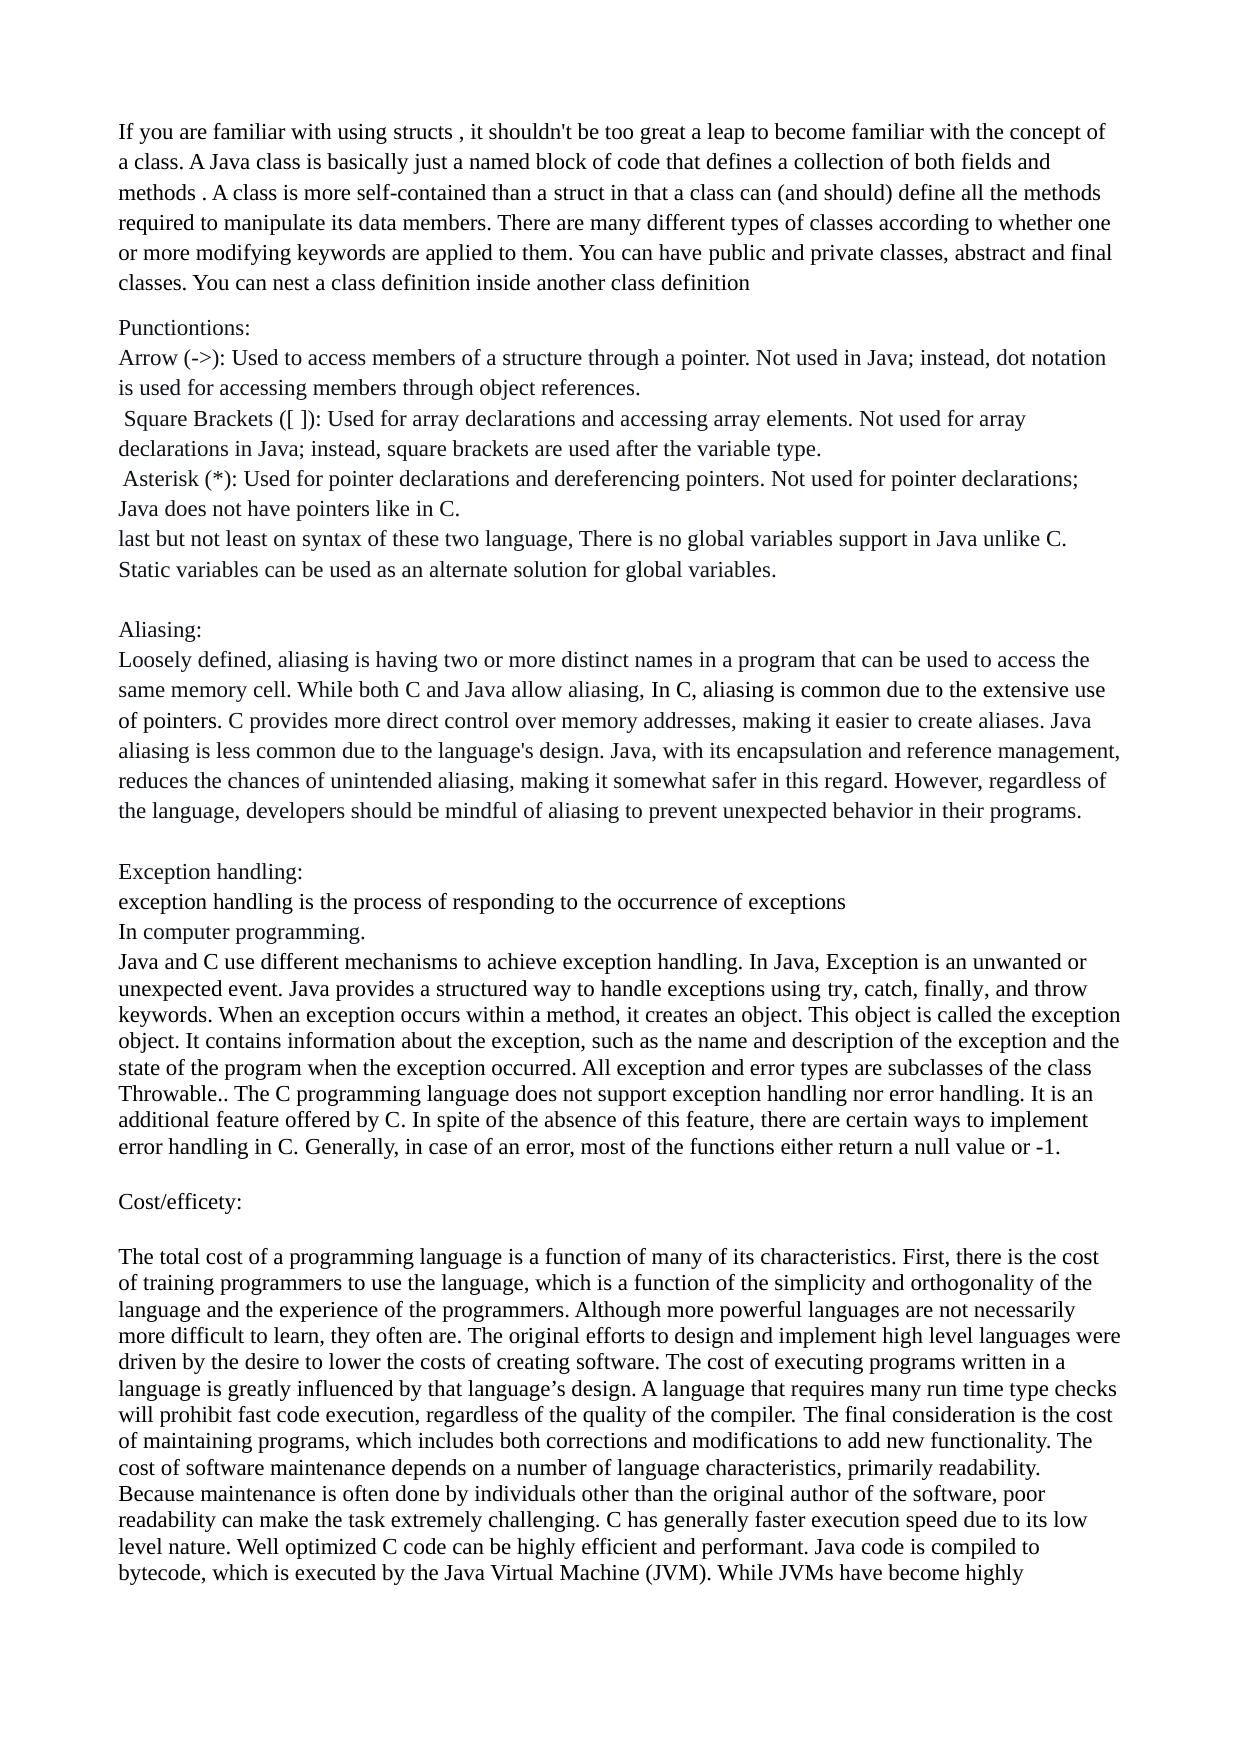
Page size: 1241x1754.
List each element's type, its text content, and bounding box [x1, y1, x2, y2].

text Cost/efficety: [118, 1188, 1122, 1214]
text Aliasing: [118, 616, 1122, 642]
text Loosely defined, aliasing is having two or more distinct names in a program that can be used to access the same memory cell. While both C and Java allow aliasing, In C, aliasing is common due to the extensive use of pointers. C provides more direct control over memory addresses, making it easier to create aliases. Java aliasing is less common due to the language's design. Java, with its encapsulation and reference management, reduces the chances of unintended aliasing, making it somewhat safer in this regard. However, regardless of the language, developers should be mindful of aliasing to prevent unexpected behavior in their programs. [118, 646, 1122, 824]
text If you are familiar with using structs , it shouldn't be too great a leap to become familiar with the concept of a class. A Java class is basically just a named block of code that defines a collection of both fields and methods . A class is more self-contained than a struct in that a class can (and should) define all the methods required to manipulate its data members. There are many different types of classes according to whether one or more modifying keywords are applied to them. You can have public and private classes, abstract and final classes. You can nest a class definition inside another class definition [118, 118, 1122, 296]
text In computer programming. [118, 918, 1122, 944]
text Java and C use different mechanisms to achieve exception handling. In Java, Exception is an unwanted or unexpected event. Java provides a structured way to handle exceptions using try, catch, finally, and throw keywords. When an exception occurs within a method, it creates an object. This object is called the exception object. It contains information about the exception, such as the name and description of the exception and the state of the program when the exception occurred. All exception and error types are subclasses of the class Throwable.. The C programming language does not support exception handling nor error handling. It is an additional feature offered by C. In spite of the absence of this feature, there are certain ways to implement error handling in C. Generally, in case of an error, most of the functions either return a null value or -1. [118, 948, 1122, 1159]
text Asterisk (*): Used for pointer declarations and dereferencing pointers. Not used for pointer declarations; Java does not have pointers like in C. [118, 465, 1122, 522]
text The total cost of a programming language is a function of many of its characteristics. First, there is the cost of training programmers to use the language, which is a function of the simplicity and orthogonality of the language and the experience of the programmers. Although more powerful languages are not necessarily more difficult to learn, they often are. The original efforts to design and implement high level languages were driven by the desire to lower the costs of creating software. The cost of executing programs written in a language is greatly influenced by that language’s design. A language that requires many run time type checks will prohibit fast code execution, regardless of the quality of the compiler. The final consideration is the cost of maintaining programs, which includes both corrections and modifications to add new functionality. The cost of software maintenance depends on a number of language characteristics, primarily readability. Because maintenance is often done by individuals other than the original author of the software, poor readability can make the task extremely challenging. C has generally faster execution speed due to its low level nature. Well optimized C code can be highly efficient and performant. Java code is compiled to bytecode, which is executed by the Java Virtual Machine (JVM). While JVMs have become highly [118, 1243, 1122, 1586]
text exception handling is the process of responding to the occurrence of exceptions [118, 888, 1122, 914]
text last but not least on syntax of these two language, There is no global variables support in Java unlike C. Static variables can be used as an alternate solution for global variables. [118, 525, 1122, 582]
text Punctiontions: [118, 314, 1122, 340]
text Arrow (->): Used to access members of a structure through a pointer. Not used in Java; instead, dot notation is used for accessing members through object references. [118, 344, 1122, 401]
text Exception handling: [118, 858, 1122, 884]
text Square Brackets ([ ]): Used for array declarations and accessing array elements. Not used for array declarations in Java; instead, square brackets are used after the variable type. [118, 404, 1122, 461]
